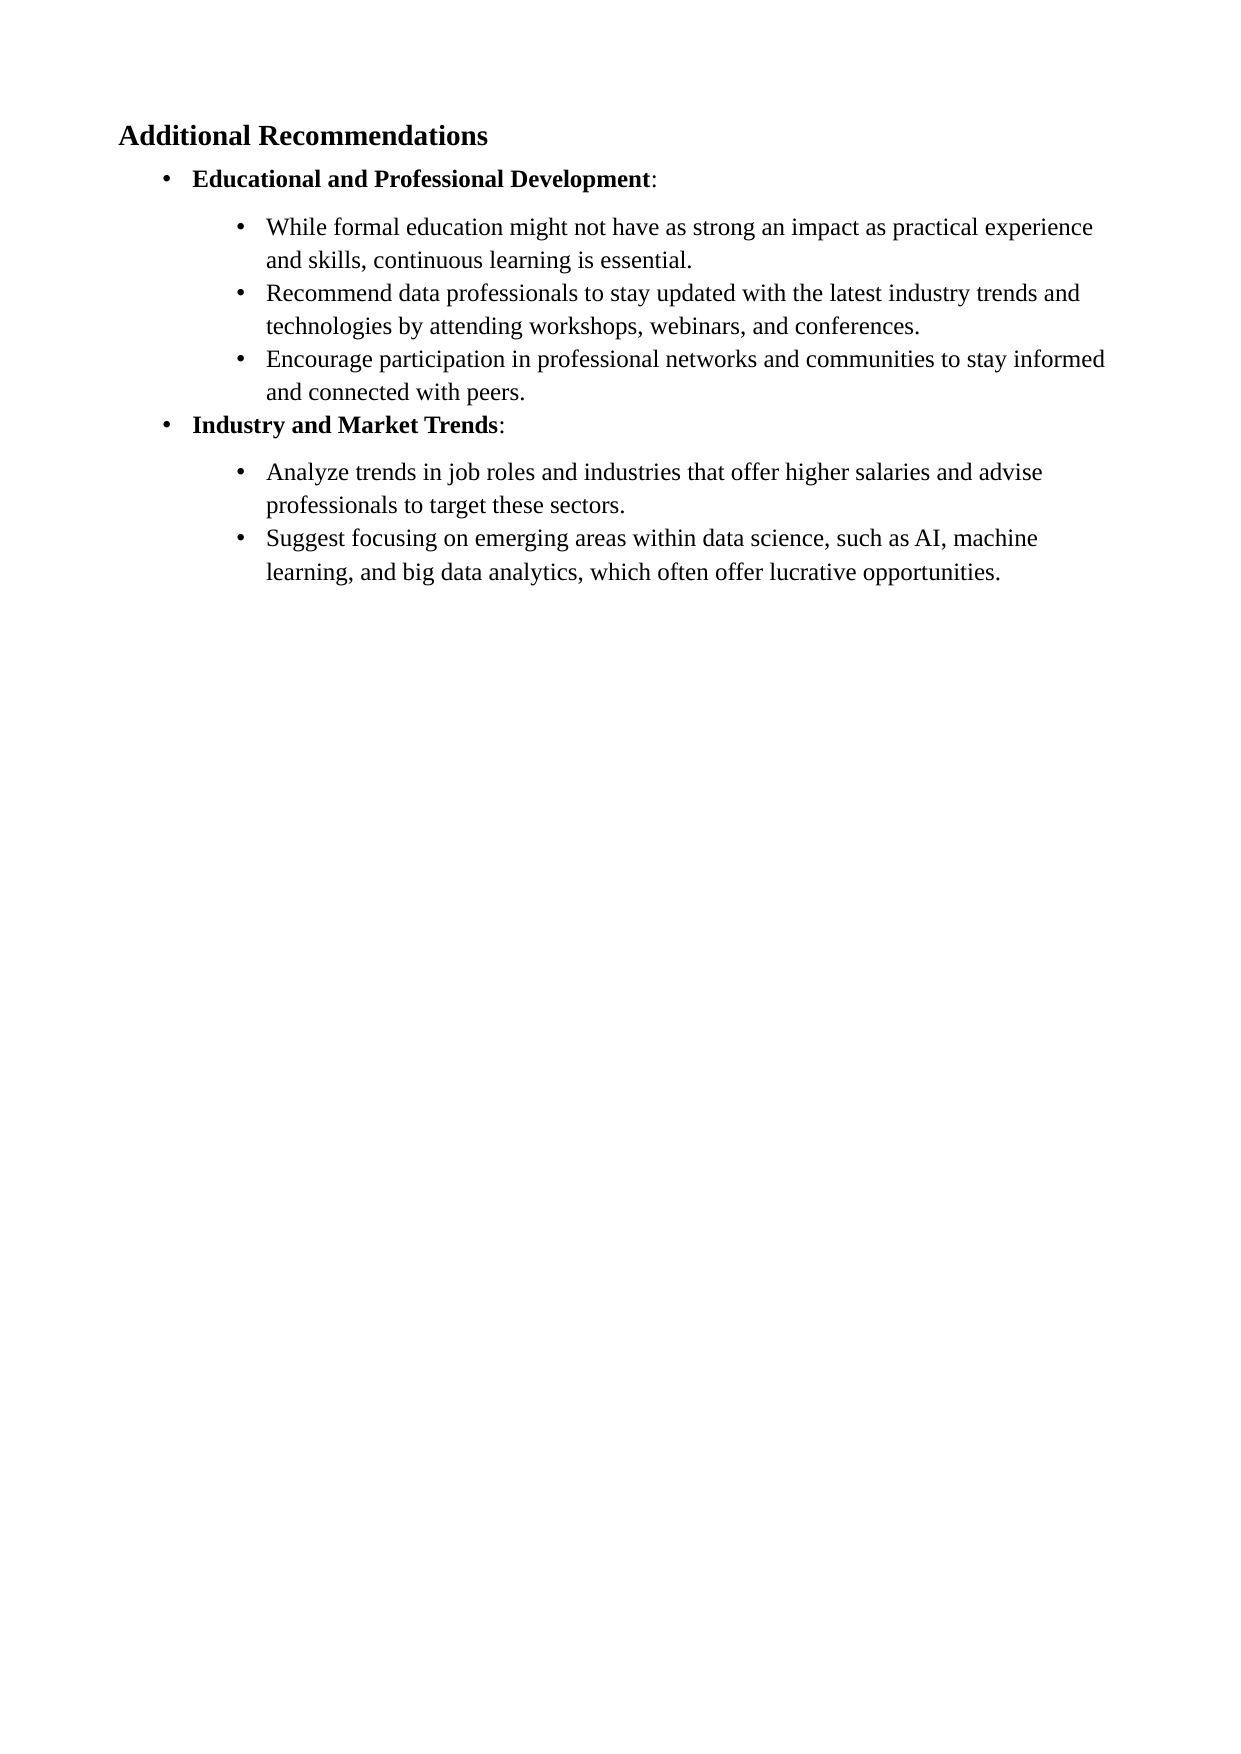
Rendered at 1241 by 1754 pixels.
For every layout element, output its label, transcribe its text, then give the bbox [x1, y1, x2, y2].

list Suggest focusing on emerging areas within data science, such as AI, machine learning, and big data analytics, which often offer lucrative opportunities. [236, 523, 1122, 585]
list Educational and Professional Development: [162, 164, 1122, 193]
subtitle Additional Recommendations [118, 118, 1122, 152]
list Analyze trends in job roles and industries that offer higher salaries and advise professionals to target these sectors. [236, 457, 1122, 519]
list Recommend data professionals to stay updated with the latest industry trends and technologies by attending workshops, webinars, and conferences. [236, 278, 1122, 339]
list While formal education might not have as strong an impact as practical experience and skills, continuous learning is essential. [236, 212, 1122, 273]
list Encourage participation in professional networks and communities to stay informed and connected with peers. [236, 344, 1122, 406]
list Industry and Market Trends: [162, 410, 1122, 439]
